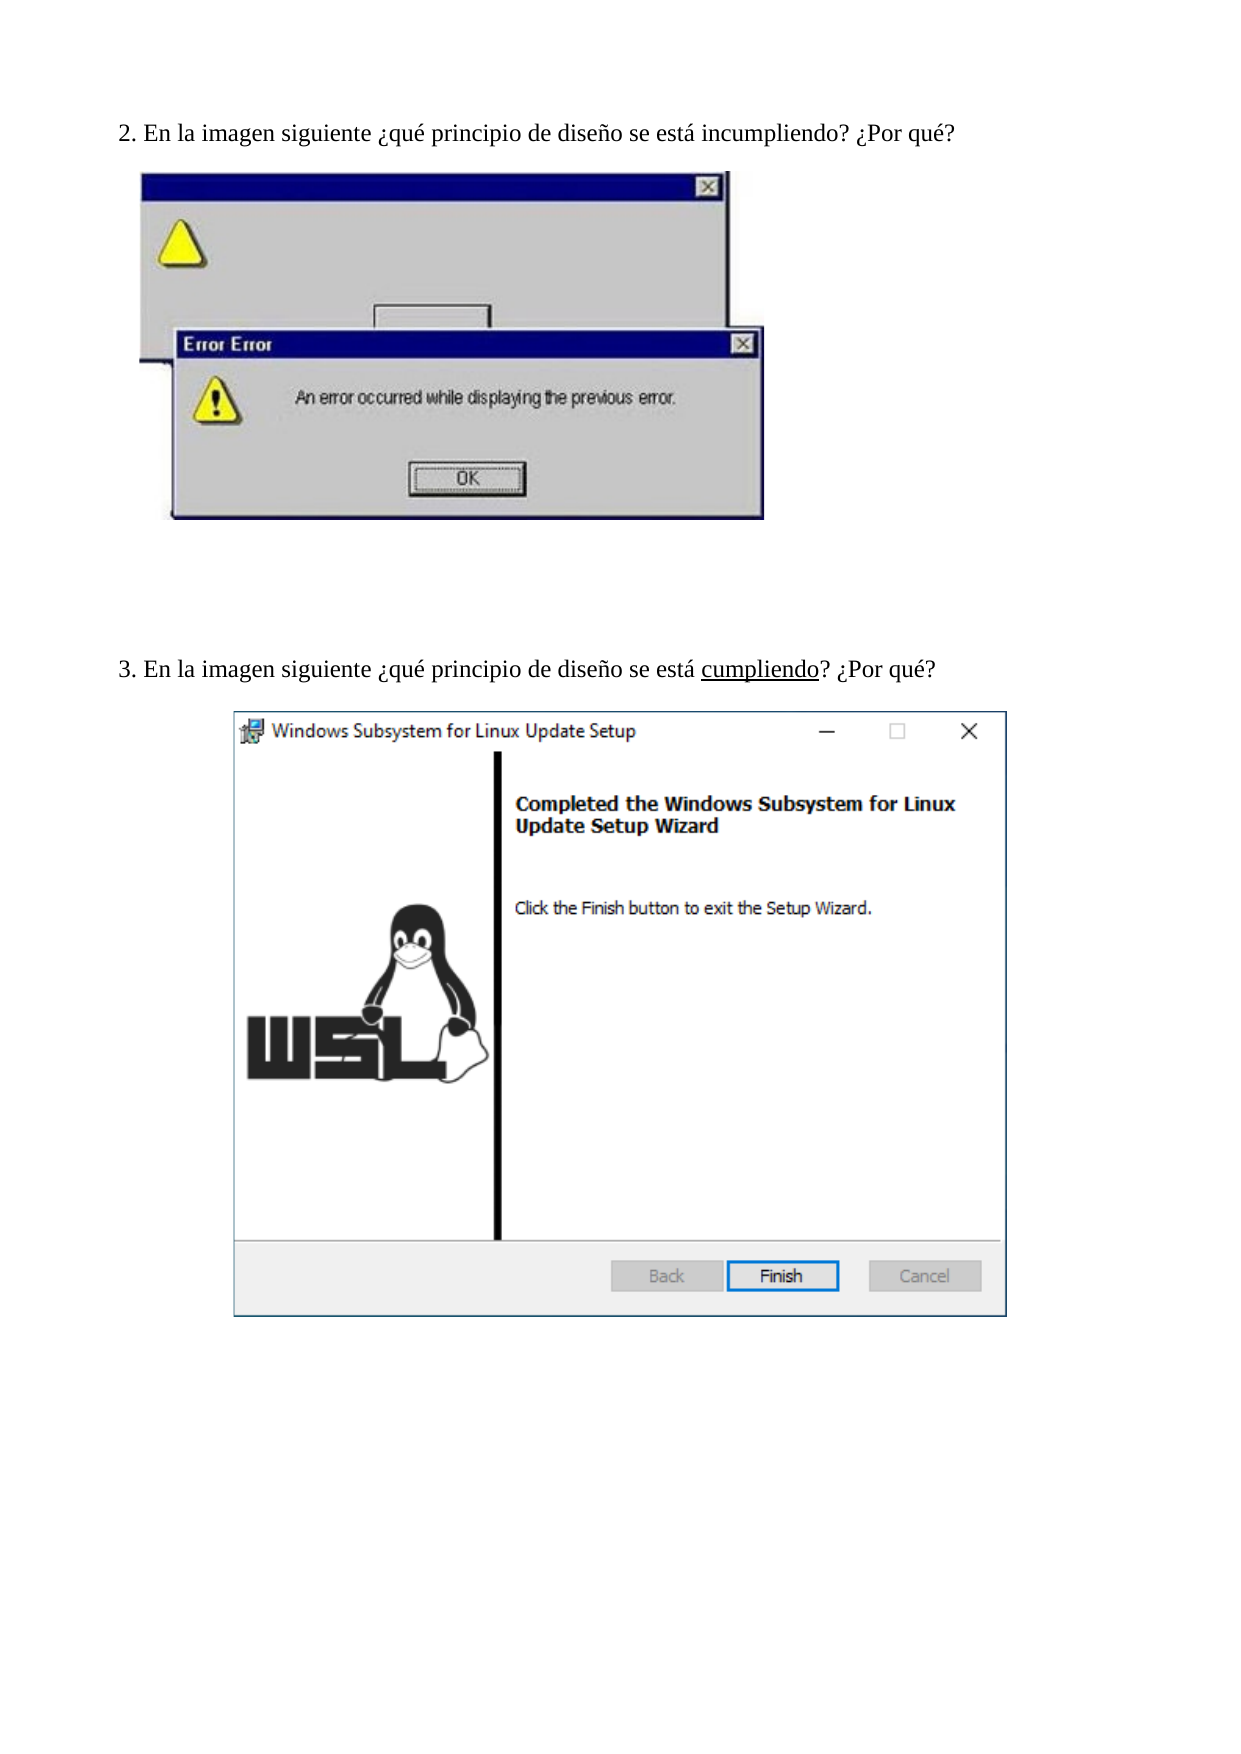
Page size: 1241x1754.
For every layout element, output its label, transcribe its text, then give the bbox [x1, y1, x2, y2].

table_header [118, 525, 1122, 626]
picture [139, 171, 765, 520]
text 2. En la imagen siguiente ¿qué principio de diseño se está incumpliendo? ¿Por qué? [118, 118, 1122, 147]
table_header [118, 1345, 1122, 1432]
picture [233, 711, 1007, 1317]
text 3. En la imagen siguiente ¿qué principio de diseño se está cumpliendo? ¿Por qué? [118, 654, 1122, 683]
